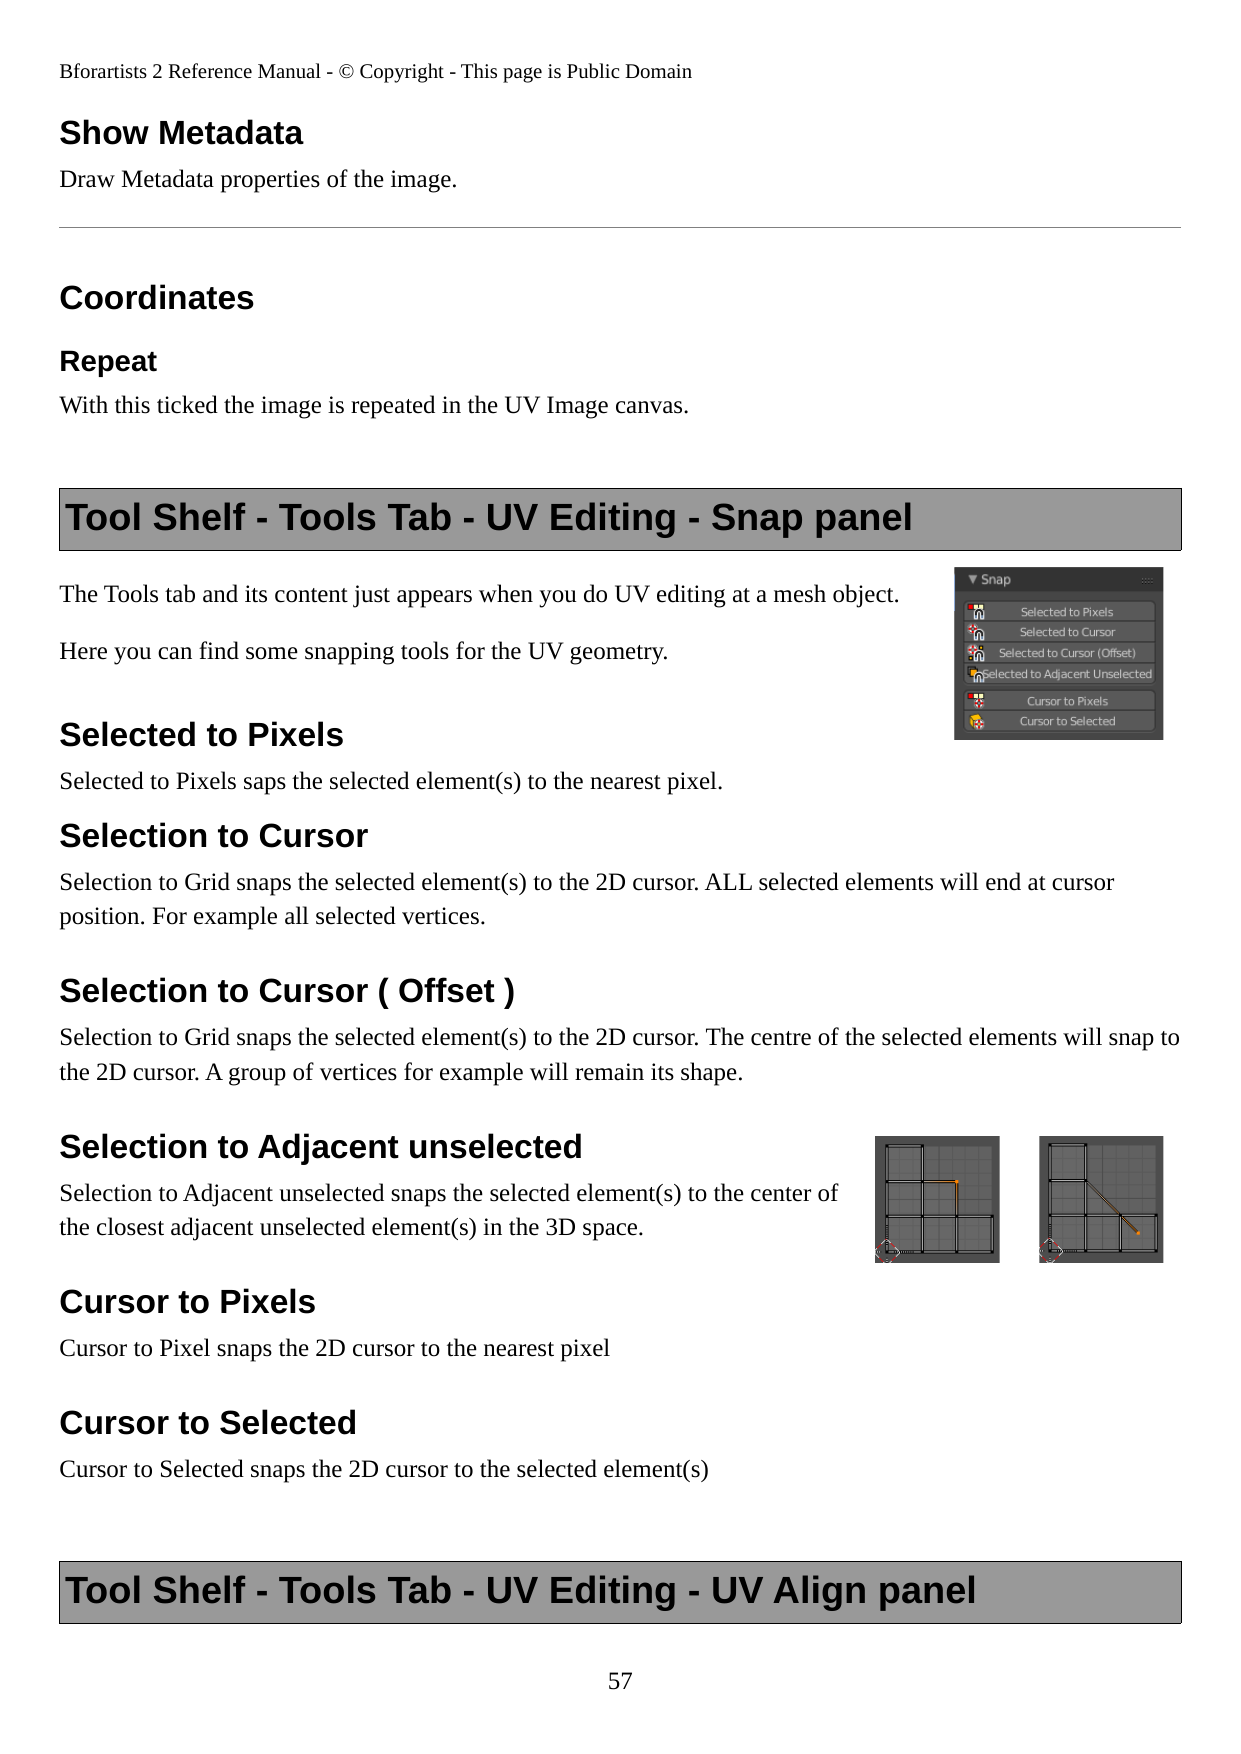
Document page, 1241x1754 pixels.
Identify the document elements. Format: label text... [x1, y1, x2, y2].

table_header Tool Shelf - Tools Tab - UV Editing - UV Align panel [60, 1562, 1181, 1623]
text The Tools tab and its content just appears when you do UV editing at a mesh object. [59, 579, 954, 608]
subtitle Show Metadata [59, 113, 1181, 151]
text Draw Metadata properties of the image. [59, 164, 1181, 192]
picture [875, 1136, 1000, 1263]
text Cursor to Pixel snaps the 2D cursor to the nearest pixel [59, 1333, 1181, 1362]
text With this ticked the image is repeated in the UV Image canvas. [59, 390, 1181, 418]
subtitle Coordinates [59, 278, 1181, 316]
text Selection to Grid snaps the selected element(s) to the 2D cursor. ALL selected elements will end at cursor position. For example all selected vertices. [59, 867, 1181, 930]
subtitle Selected to Pixels [59, 715, 1181, 753]
text Selection to Adjacent unselected snaps the selected element(s) to the center of the closest adjacent unselected element(s) in the 3D space. [59, 1178, 875, 1241]
subtitle Selection to Cursor ( Offset ) [59, 971, 1181, 1010]
picture [1039, 1136, 1164, 1263]
subtitle Cursor to Pixels [59, 1282, 1181, 1321]
text Here you can find some snapping tools for the UV geometry. [59, 636, 954, 665]
text Cursor to Selected snaps the 2D cursor to the selected element(s) [59, 1454, 1181, 1483]
table_header Tool Shelf - Tools Tab - UV Editing - Snap panel [60, 489, 1181, 550]
subtitle Repeat [59, 343, 1181, 377]
picture [954, 567, 1164, 740]
text Selected to Pixels saps the selected element(s) to the nearest pixel. [59, 766, 1181, 795]
subtitle Selection to Adjacent unselected [59, 1127, 1181, 1165]
text Selection to Grid snaps the selected element(s) to the 2D cursor. The centre of the selected elements will snap to the 2D cursor. A group of vertices for example will remain its shape. [59, 1022, 1181, 1085]
subtitle Cursor to Selected [59, 1403, 1181, 1442]
subtitle Selection to Cursor [59, 816, 1181, 854]
